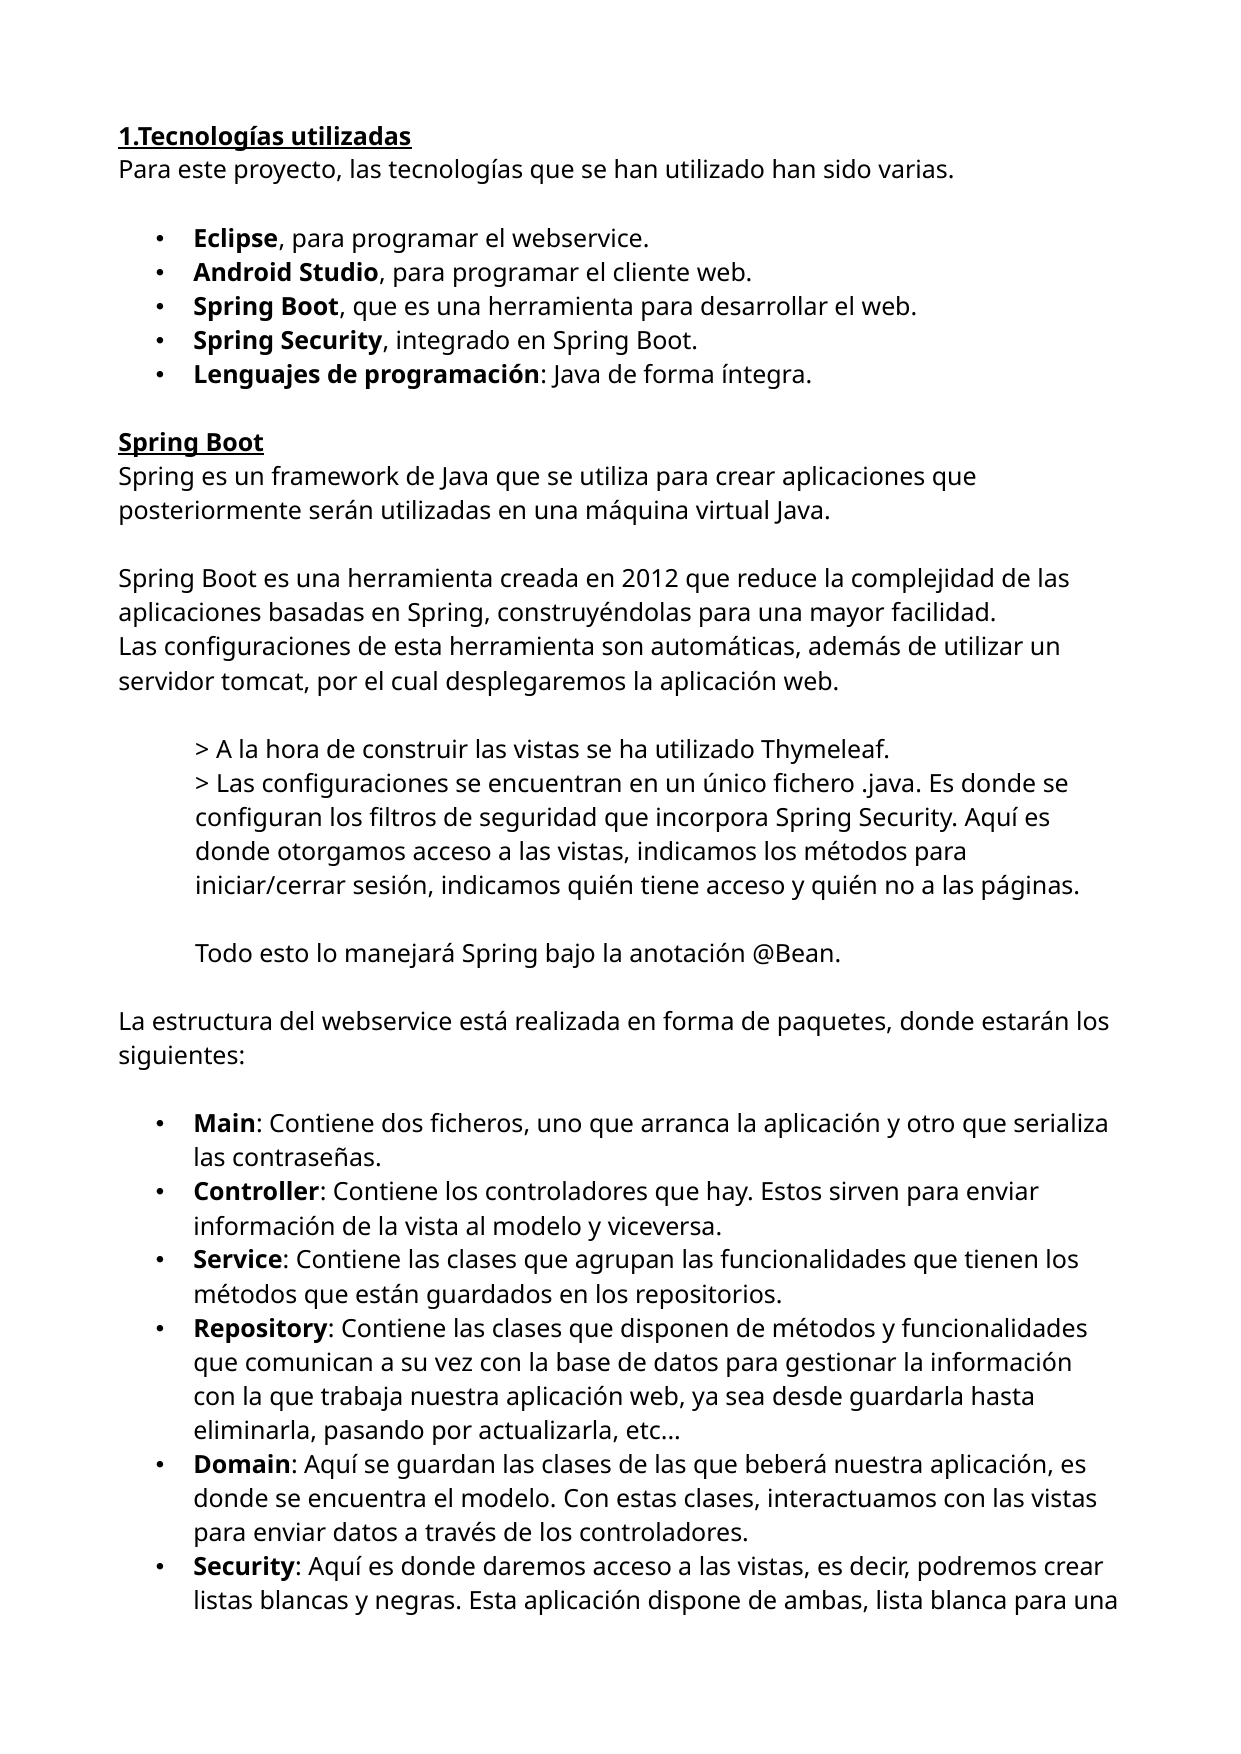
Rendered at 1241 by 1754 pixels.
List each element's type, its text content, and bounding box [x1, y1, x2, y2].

text Spring Boot es una herramienta creada en 2012 que reduce la complejidad de las aplicaciones basadas en Spring, construyéndolas para una mayor facilidad. [118, 561, 1122, 629]
list Service: Contiene las clases que agrupan las funcionalidades que tienen los métodos que están guardados en los repositorios. [156, 1242, 1122, 1310]
text Todo esto lo manejará Spring bajo la anotación @Bean. [195, 936, 1122, 970]
list Eclipse, para programar el webservice. [156, 220, 1122, 254]
list Spring Boot, que es una herramienta para desarrollar el web. [156, 288, 1122, 322]
list Android Studio, para programar el cliente web. [156, 254, 1122, 288]
list Domain: Aquí se guardan las clases de las que beberá nuestra aplicación, es donde se encuentra el modelo. Con estas clases, interactuamos con las vistas para enviar datos a través de los controladores. [156, 1447, 1122, 1549]
text > A la hora de construir las vistas se ha utilizado Thymeleaf. [195, 731, 1122, 765]
text Spring Boot [118, 425, 1122, 459]
text Para este proyecto, las tecnologías que se han utilizado han sido varias. [118, 152, 1122, 186]
list Controller: Contiene los controladores que hay. Estos sirven para enviar información de la vista al modelo y viceversa. [156, 1174, 1122, 1242]
list Repository: Contiene las clases que disponen de métodos y funcionalidades que comunican a su vez con la base de datos para gestionar la información con la que trabaja nuestra aplicación web, ya sea desde guardarla hasta eliminarla, pasando por actualizarla, etc... [156, 1310, 1122, 1447]
text Spring es un framework de Java que se utiliza para crear aplicaciones que posteriormente serán utilizadas en una máquina virtual Java. [118, 459, 1122, 527]
list Lenguajes de programación: Java de forma íntegra. [156, 357, 1122, 391]
text La estructura del webservice está realizada en forma de paquetes, donde estarán los siguientes: [118, 1004, 1122, 1072]
text > Las configuraciones se encuentran en un único fichero .java. Es donde se configuran los filtros de seguridad que incorpora Spring Security. Aquí es donde otorgamos acceso a las vistas, indicamos los métodos para iniciar/cerrar sesión, indicamos quién tiene acceso y quién no a las páginas. [195, 765, 1122, 902]
list Main: Contiene dos ficheros, uno que arranca la aplicación y otro que serializa las contraseñas. [156, 1106, 1122, 1174]
list Security: Aquí es donde daremos acceso a las vistas, es decir, podremos crear listas blancas y negras. Esta aplicación dispone de ambas, lista blanca para una [156, 1549, 1122, 1617]
text Las configuraciones de esta herramienta son automáticas, además de utilizar un servidor tomcat, por el cual desplegaremos la aplicación web. [118, 629, 1122, 697]
text 1.Tecnologías utilizadas [118, 118, 1122, 152]
list Spring Security, integrado en Spring Boot. [156, 322, 1122, 357]
